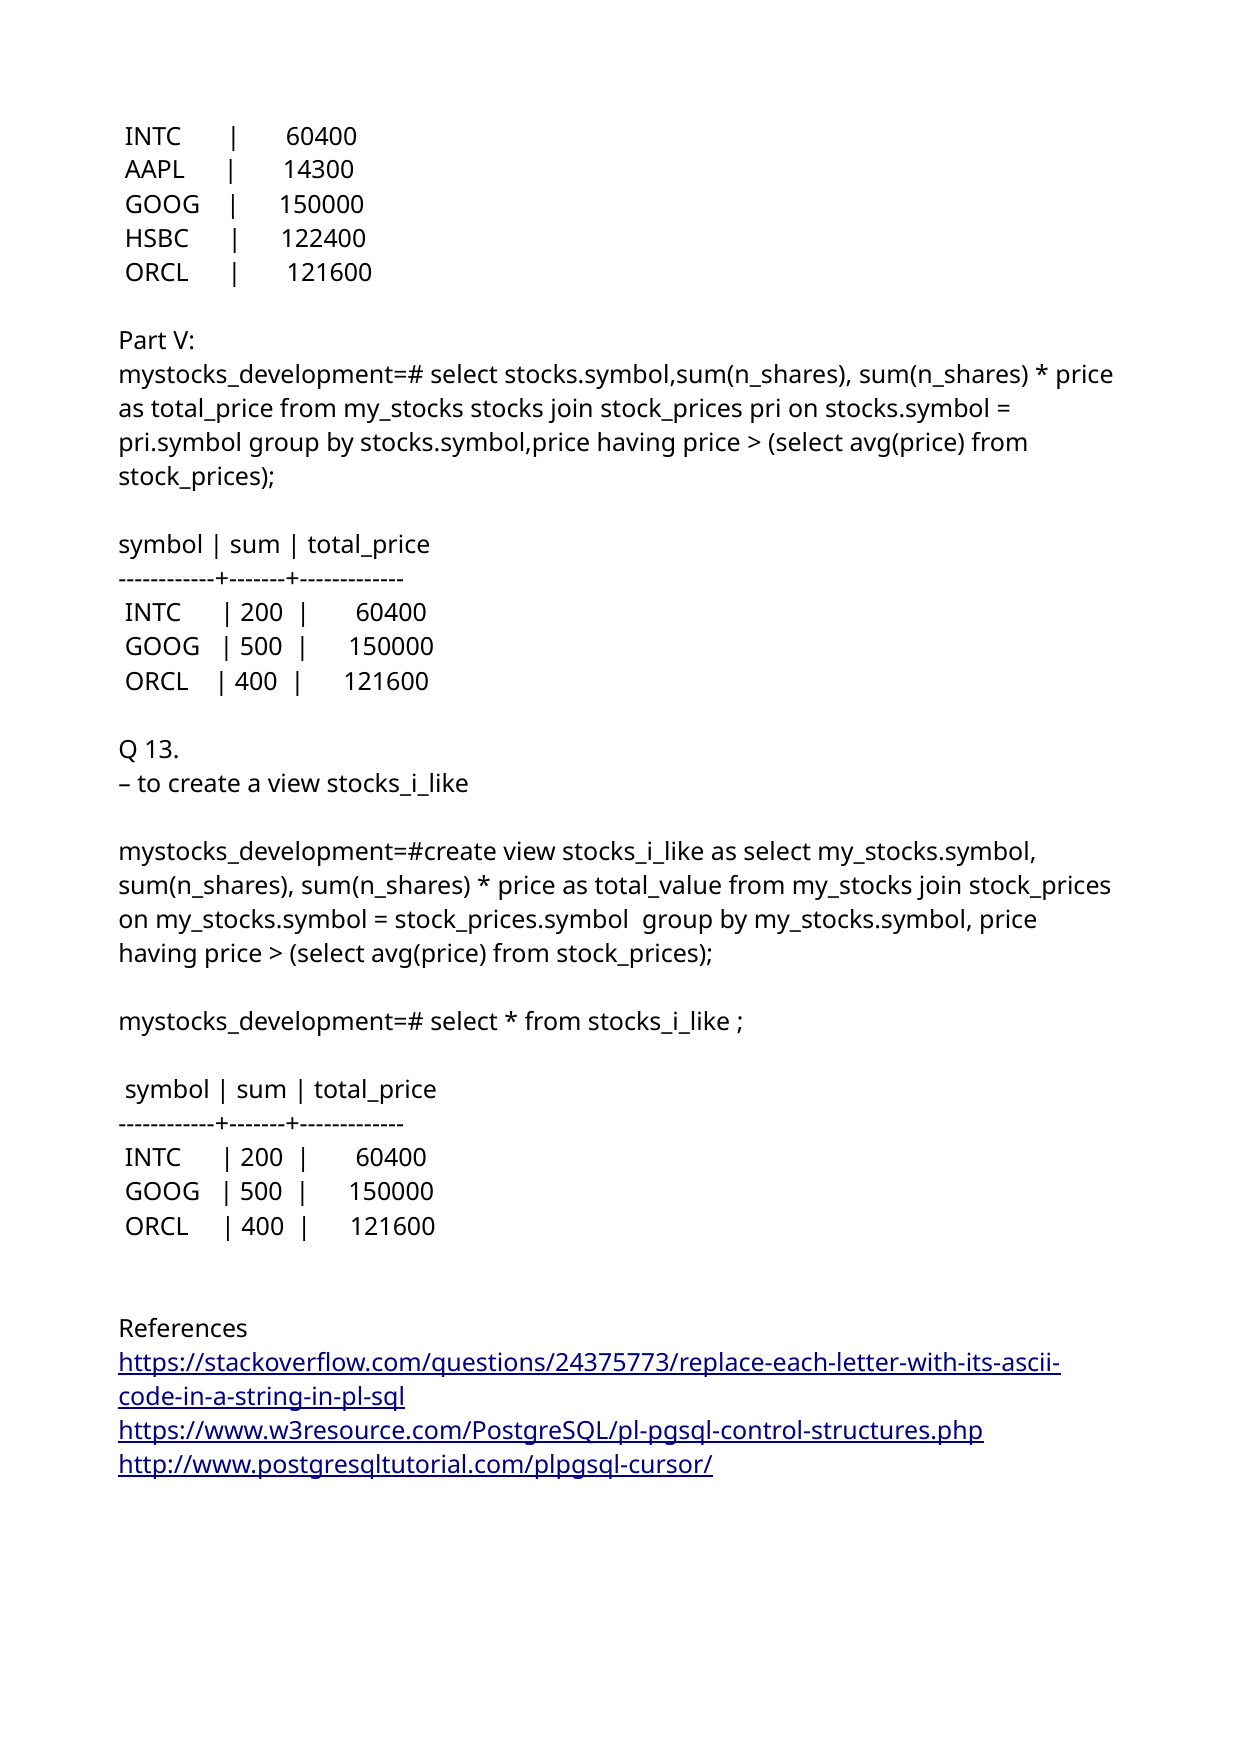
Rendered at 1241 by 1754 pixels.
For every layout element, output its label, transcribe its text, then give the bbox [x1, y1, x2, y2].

text ORCL | 400 | 121600 [118, 1208, 1122, 1242]
text INTC | 200 | 60400 [118, 1140, 1122, 1174]
text INTC | 200 | 60400 [118, 595, 1122, 629]
text – to create a view stocks_i_like [118, 765, 1122, 799]
text Part V: [118, 322, 1122, 357]
text ORCL | 400 | 121600 [118, 663, 1122, 697]
text INTC | 60400 [118, 118, 1122, 152]
text GOOG | 150000 [118, 186, 1122, 220]
text symbol | sum | total_price [118, 527, 1122, 561]
text https://www.w3resource.com/PostgreSQL/pl-pgsql-control-structures.php [118, 1412, 1122, 1447]
text GOOG | 500 | 150000 [118, 629, 1122, 663]
text AAPL | 14300 [118, 152, 1122, 186]
text mystocks_development=#create view stocks_i_like as select my_stocks.symbol, sum(n_shares), sum(n_shares) * price as total_value from my_stocks join stock_prices on my_stocks.symbol = stock_prices.symbol group by my_stocks.symbol, price having price > (select avg(price) from stock_prices); [118, 833, 1122, 970]
text HSBC | 122400 [118, 220, 1122, 254]
text ------------+-------+------------- [118, 1106, 1122, 1140]
text References [118, 1310, 1122, 1344]
text ORCL | 121600 [118, 254, 1122, 288]
text Q 13. [118, 731, 1122, 765]
text https://stackoverflow.com/questions/24375773/replace-each-letter-with-its-ascii-code-in-a-string-in-pl-sql [118, 1344, 1122, 1412]
text http://www.postgresqltutorial.com/plpgsql-cursor/ [118, 1447, 1122, 1481]
text symbol | sum | total_price [118, 1072, 1122, 1106]
text ------------+-------+------------- [118, 561, 1122, 595]
text mystocks_development=# select * from stocks_i_like ; [118, 1004, 1122, 1038]
text mystocks_development=# select stocks.symbol,sum(n_shares), sum(n_shares) * price as total_price from my_stocks stocks join stock_prices pri on stocks.symbol = pri.symbol group by stocks.symbol,price having price > (select avg(price) from stock_prices); [118, 357, 1122, 493]
text GOOG | 500 | 150000 [118, 1174, 1122, 1208]
